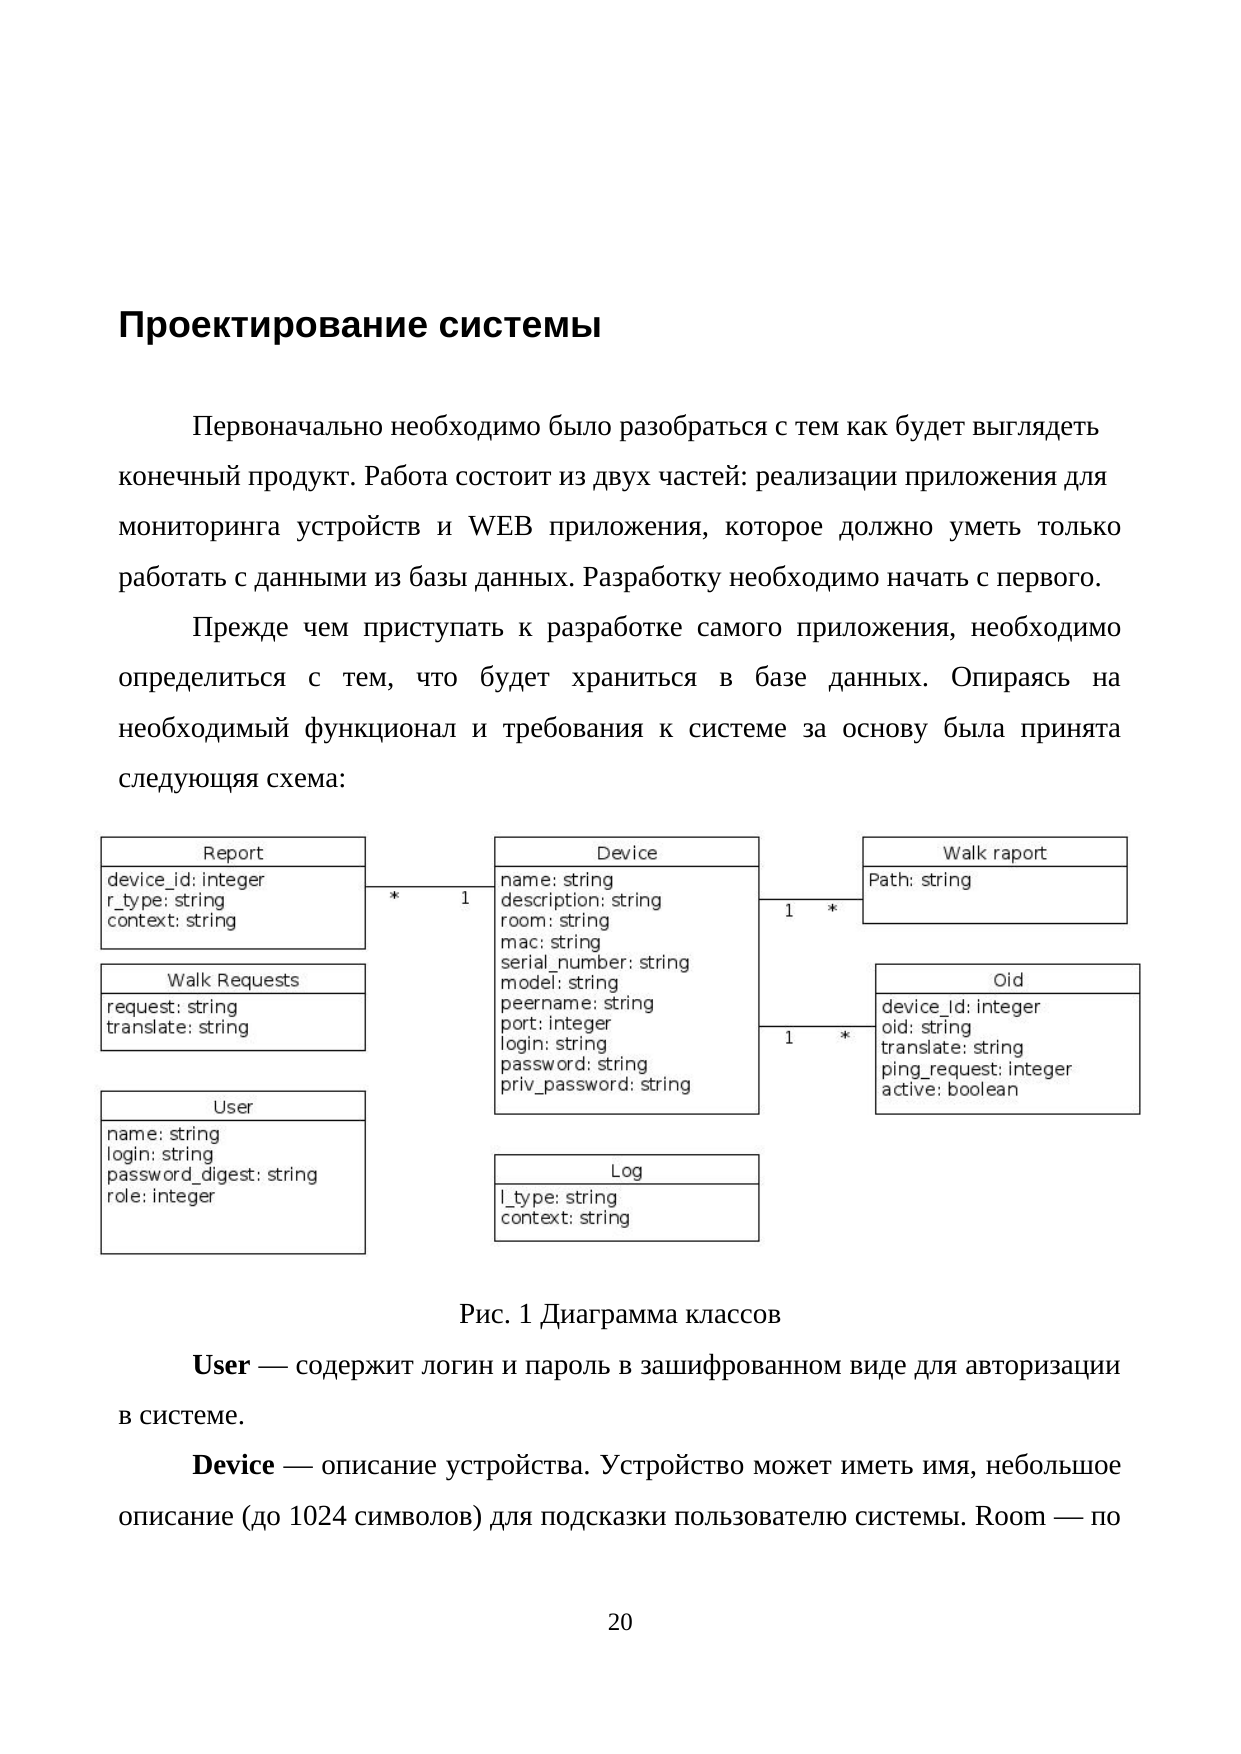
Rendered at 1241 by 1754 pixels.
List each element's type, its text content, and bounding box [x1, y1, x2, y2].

text Рис. 1 Диаграмма классов [118, 1280, 1122, 1330]
text Прежде чем приступать к разработке самого приложения, необходимо определиться с тем, что будет храниться в базе данных. Опираясь на необходимый функционал и требования к системе за основу была принята следующяя схема: [118, 609, 1122, 794]
text Первоначально необходимо было разобраться с тем как будет выглядеть [118, 408, 1122, 441]
picture [74, 810, 1166, 1280]
text User — содержит логин и пароль в зашифрованном виде для авторизации в системе. [118, 1347, 1122, 1431]
text мониторинга устройств и WEB приложения, которое должно уметь только работать с данными из базы данных. Разработку необходимо начать с первого. [118, 508, 1122, 592]
subtitle Проектирование системы [118, 302, 1122, 345]
text Device — описание устройства. Устройство может иметь имя, небольшое описание (до 1024 символов) для подсказки пользователю системы. Room — по [118, 1447, 1122, 1531]
text конечный продукт. Работа состоит из двух частей: реализации приложения для [118, 458, 1122, 492]
